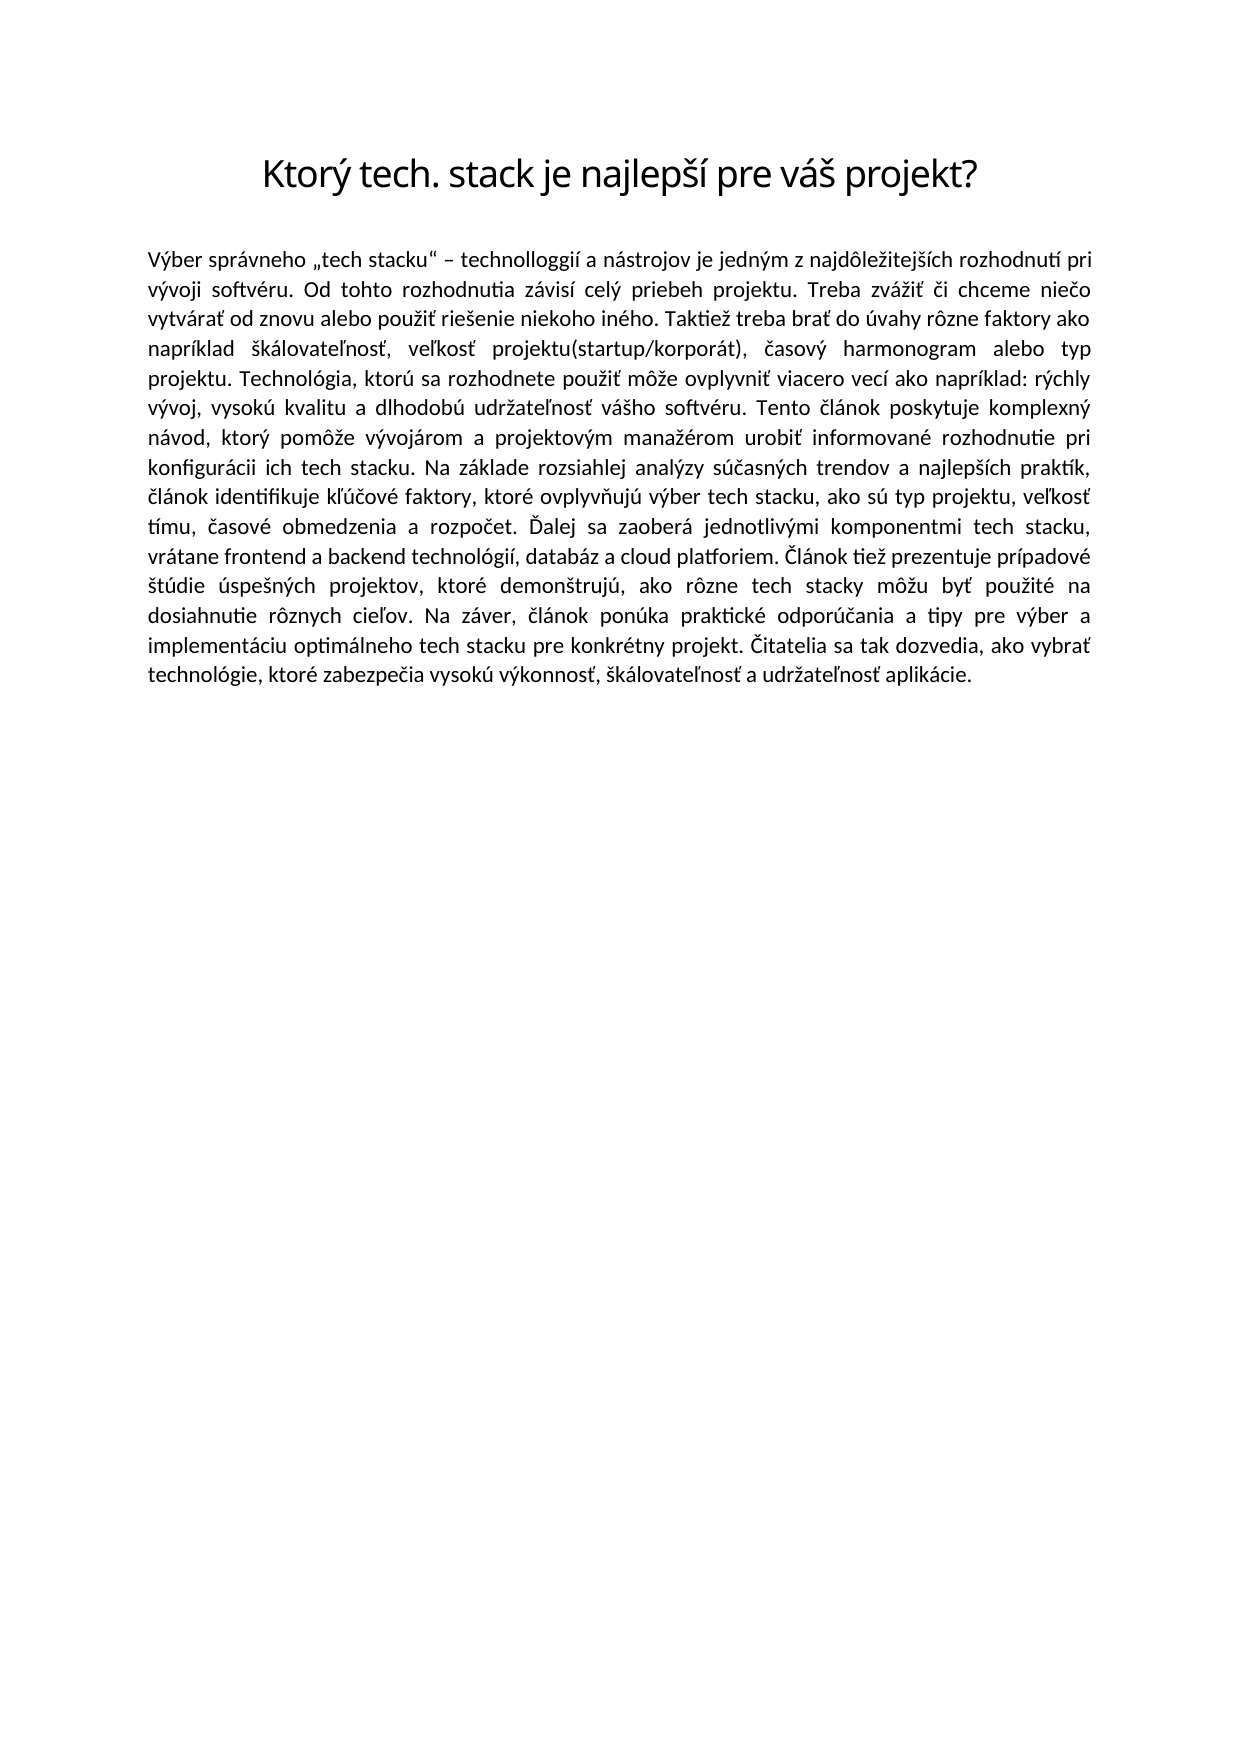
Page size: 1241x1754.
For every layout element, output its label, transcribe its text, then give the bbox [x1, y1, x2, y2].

text Výber správneho „tech stacku“ – technolloggií a nástrojov je jedným z najdôležitejších rozhodnutí pri vývoji softvéru. Od tohto rozhodnutia závisí celý priebeh projektu. Treba zvážiť či chceme niečo vytvárať od znovu alebo použiť riešenie niekoho iného. Taktiež treba brať do úvahy rôzne faktory ako napríklad škálovateľnosť, veľkosť projektu(startup/korporát), časový harmonogram alebo typ projektu. Technológia, ktorú sa rozhodnete použiť môže ovplyvniť viacero vecí ako napríklad: rýchly vývoj, vysokú kvalitu a dlhodobú udržateľnosť vášho softvéru. Tento článok poskytuje komplexný návod, ktorý pomôže vývojárom a projektovým manažérom urobiť informované rozhodnutie pri konfigurácii ich tech stacku. Na základe rozsiahlej analýzy súčasných trendov a najlepších praktík, článok identifikuje kľúčové faktory, ktoré ovplyvňujú výber tech stacku, ako sú typ projektu, veľkosť tímu, časové obmedzenia a rozpočet. Ďalej sa zaoberá jednotlivými komponentmi tech stacku, vrátane frontend a backend technológií, databáz a cloud platforiem. Článok tiež prezentuje prípadové štúdie úspešných projektov, ktoré demonštrujú, ako rôzne tech stacky môžu byť použité na dosiahnutie rôznych cieľov. Na záver, článok ponúka praktické odporúčania a tipy pre výber a implementáciu optimálneho tech stacku pre konkrétny projekt. Čitatelia sa tak dozvedia, ako vybrať technológie, ktoré zabezpečia vysokú výkonnosť, škálovateľnosť a udržateľnosť aplikácie. [148, 245, 1093, 689]
text Ktorý tech. stack je najlepší pre váš projekt? [148, 148, 1093, 199]
